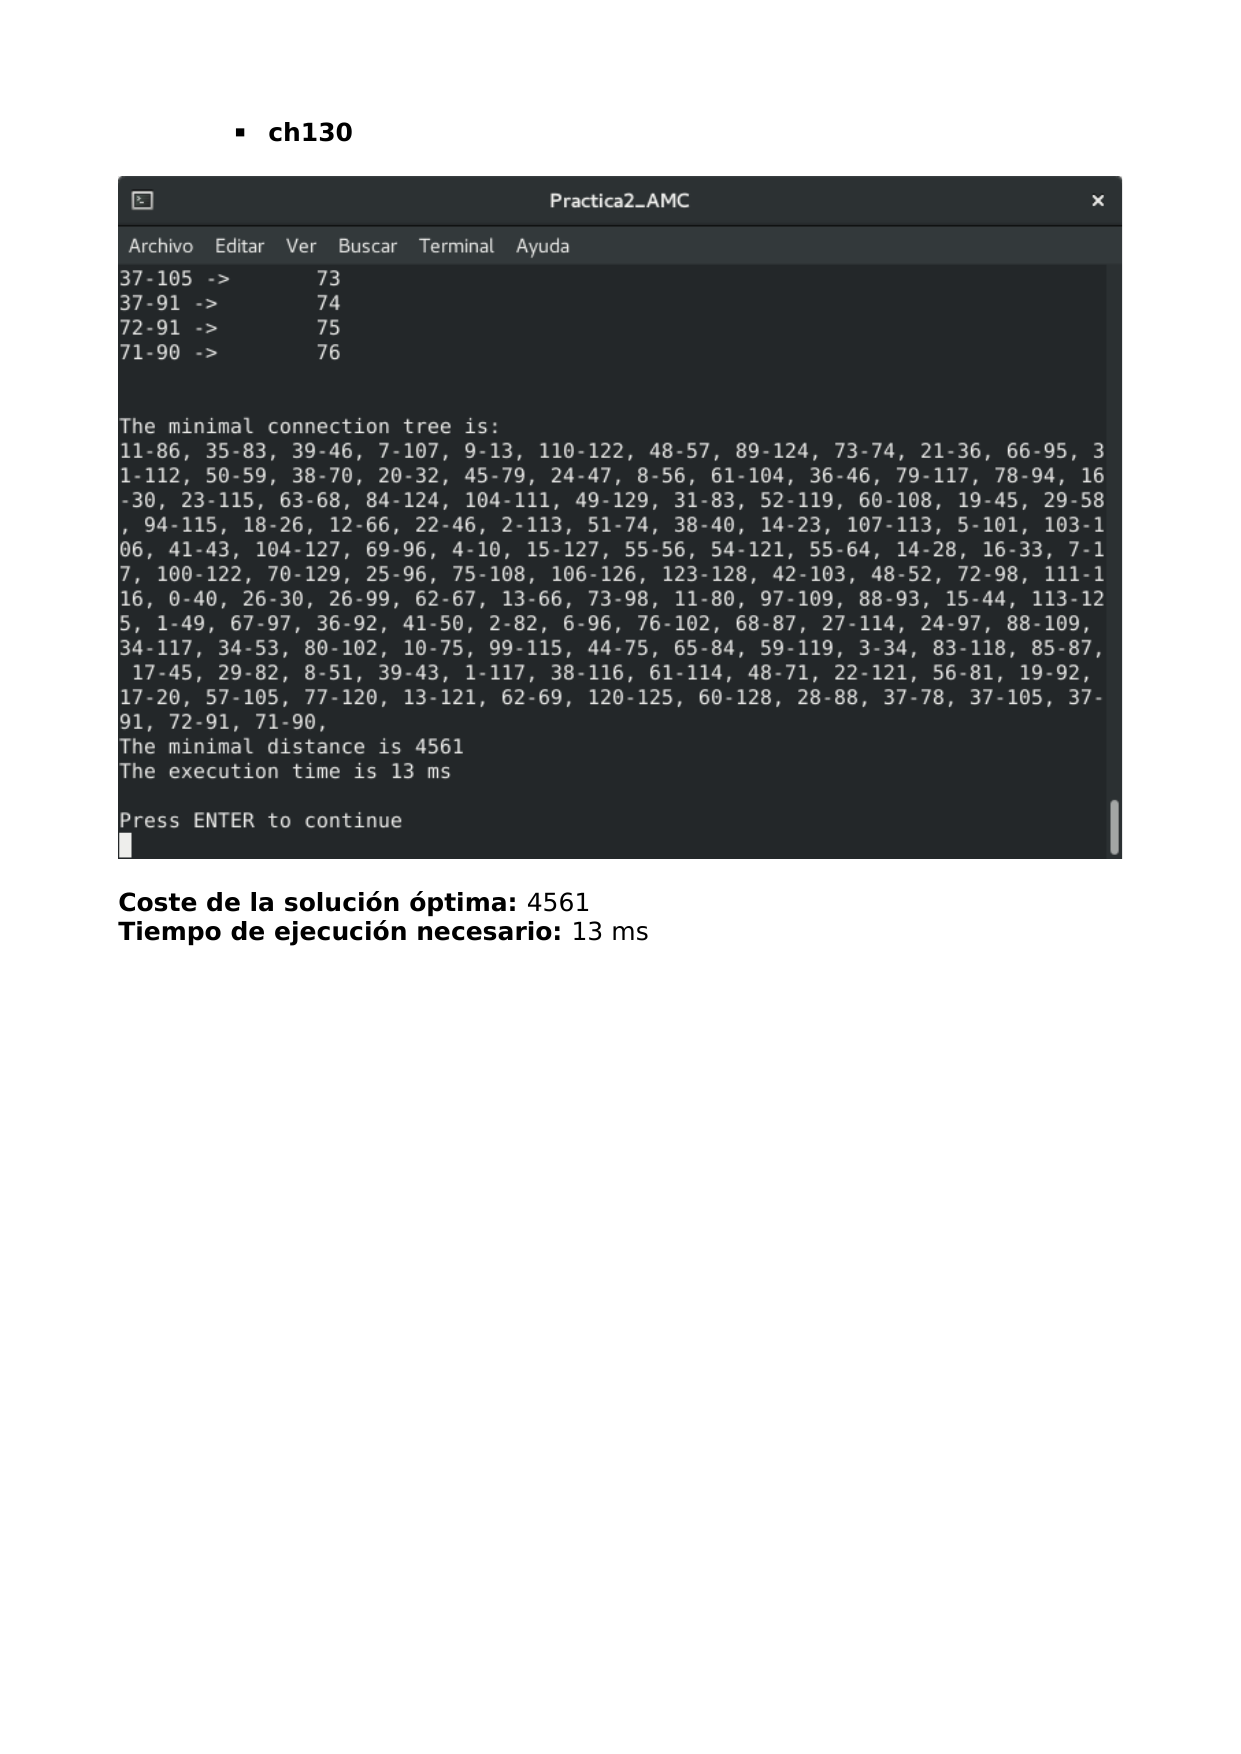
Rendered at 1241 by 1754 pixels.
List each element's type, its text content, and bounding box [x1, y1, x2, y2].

text Coste de la solución óptima: 4561 [118, 888, 1122, 917]
picture [118, 176, 1123, 859]
list ch130 [231, 118, 1122, 147]
text Tiempo de ejecución necesario: 13 ms [118, 917, 1122, 946]
